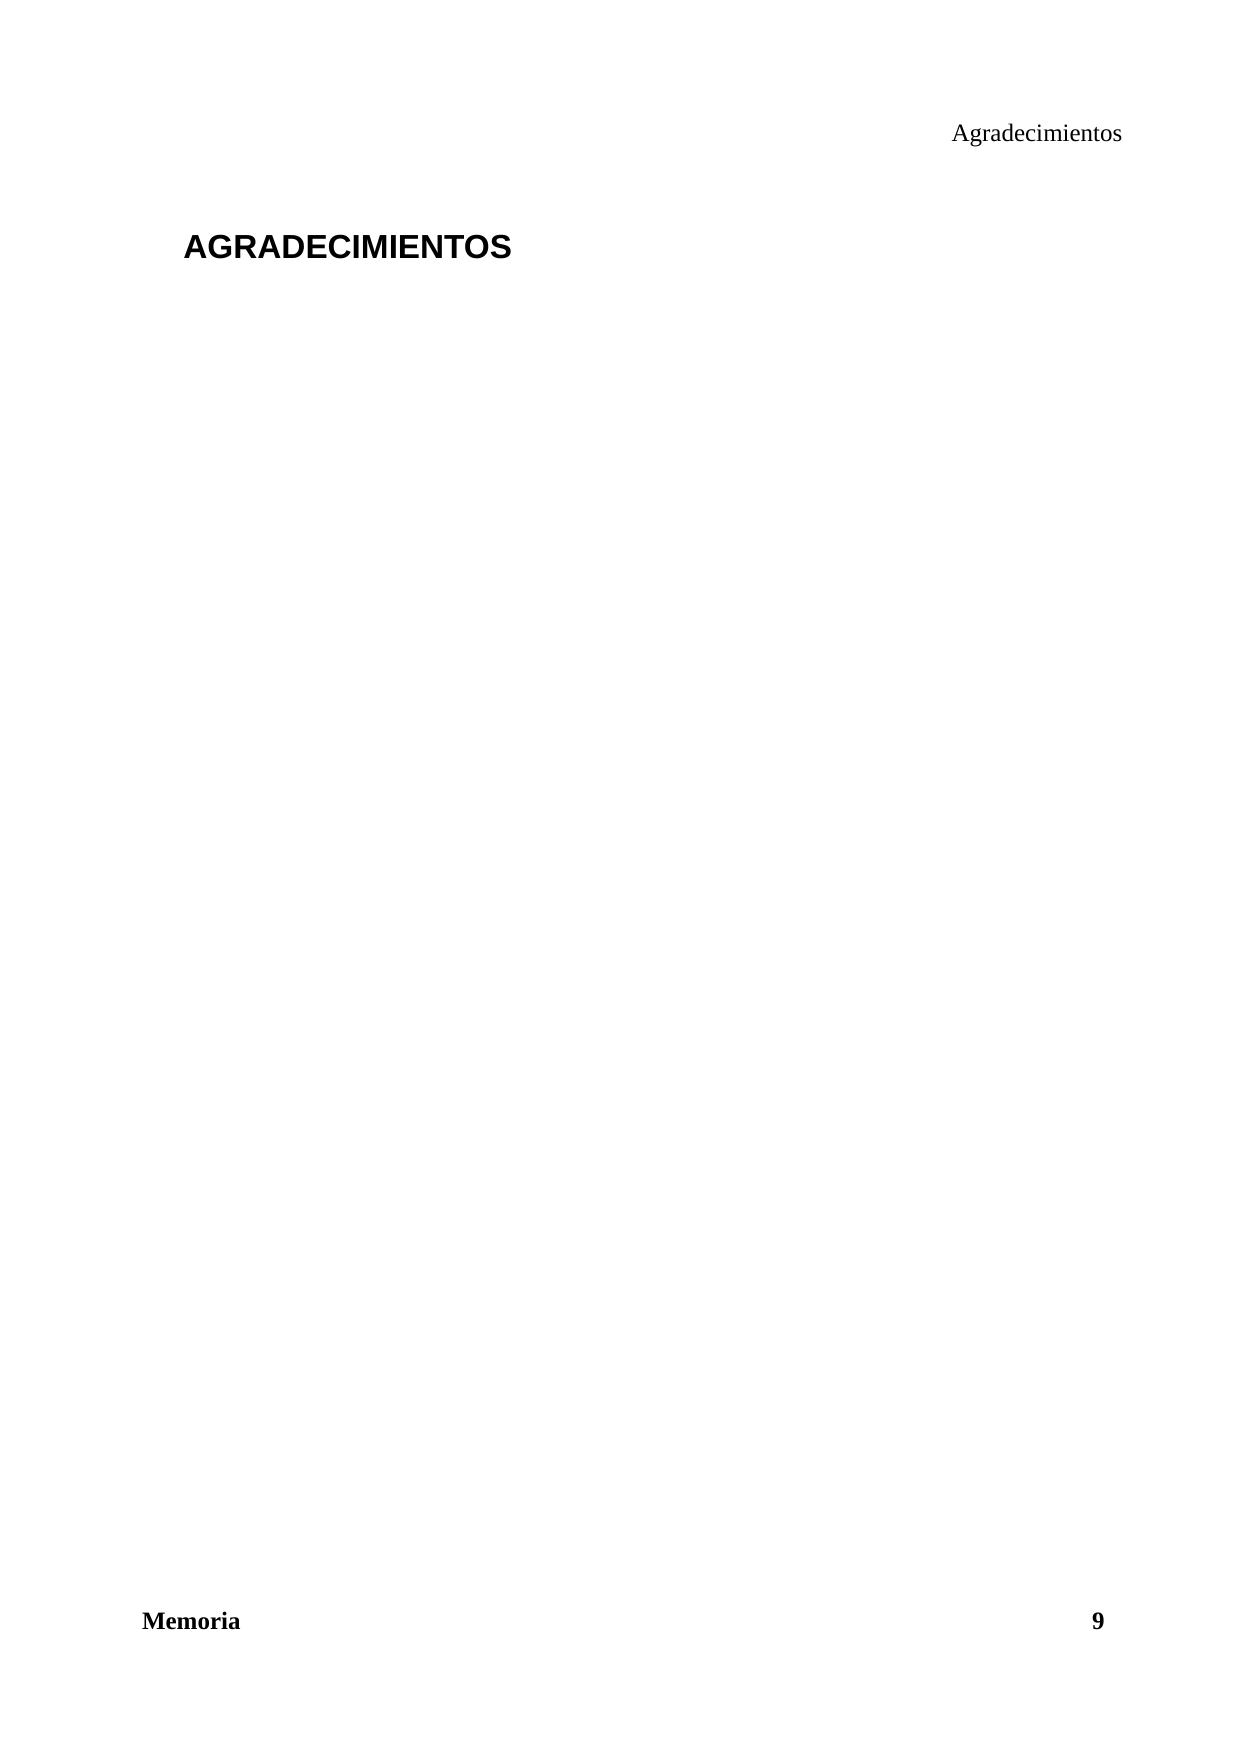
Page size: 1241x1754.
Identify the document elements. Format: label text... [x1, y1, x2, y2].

subtitle Agradecimientos [156, 227, 1122, 266]
